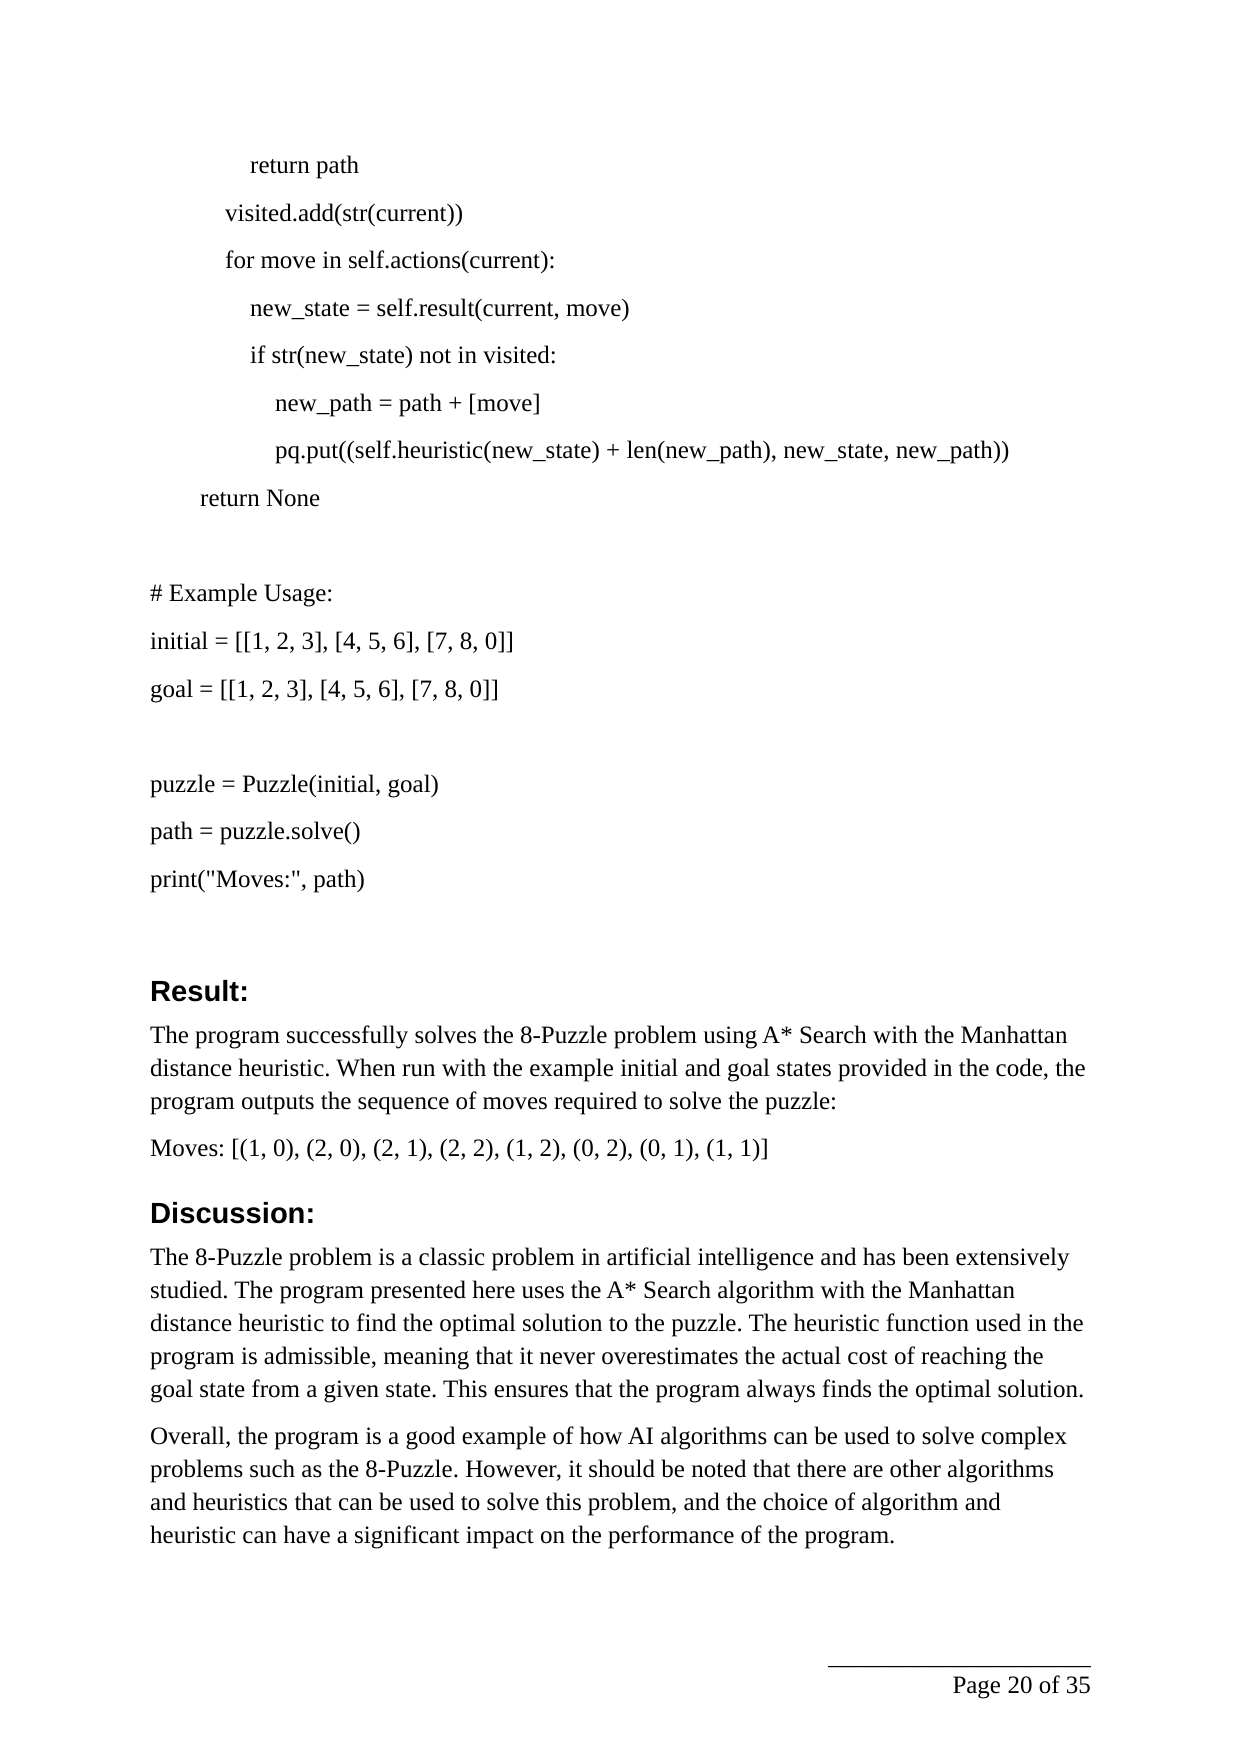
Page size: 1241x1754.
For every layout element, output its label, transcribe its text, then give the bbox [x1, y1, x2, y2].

text new_path = path + [move] [150, 388, 1091, 417]
text initial = [[1, 2, 3], [4, 5, 6], [7, 8, 0]] [150, 626, 1091, 655]
text # Example Usage: [150, 578, 1091, 607]
text visited.add(str(current)) [150, 198, 1091, 226]
text The 8-Puzzle problem is a classic problem in artificial intelligence and has been extensively studied. The program presented here uses the A* Search algorithm with the Manhattan distance heuristic to find the optimal solution to the puzzle. The heuristic function used in the program is admissible, meaning that it never overestimates the actual cost of reaching the goal state from a given state. This ensures that the program always finds the optimal solution. [150, 1242, 1091, 1403]
text The program successfully solves the 8-Puzzle problem using A* Search with the Manhattan distance heuristic. When run with the example initial and goal states provided in the code, the program outputs the sequence of moves required to solve the puzzle: [150, 1020, 1091, 1115]
text print("Moves:", path) [150, 864, 1091, 893]
subtitle Discussion: [150, 1196, 1091, 1229]
subtitle Result: [150, 974, 1091, 1007]
text return path [150, 150, 1091, 179]
text for move in self.actions(current): [150, 245, 1091, 274]
text pq.put((self.heuristic(new_state) + len(new_path), new_state, new_path)) [150, 436, 1091, 464]
text goal = [[1, 2, 3], [4, 5, 6], [7, 8, 0]] [150, 674, 1091, 702]
text return None [150, 483, 1091, 512]
text if str(new_state) not in visited: [150, 340, 1091, 369]
text puzzle = Puzzle(initial, goal) [150, 769, 1091, 798]
text Overall, the program is a good example of how AI algorithms can be used to solve complex problems such as the 8-Puzzle. However, it should be noted that there are other algorithms and heuristics that can be used to solve this problem, and the choice of algorithm and heuristic can have a significant impact on the performance of the program. [150, 1421, 1091, 1549]
text new_state = self.result(current, move) [150, 293, 1091, 322]
text path = puzzle.solve() [150, 816, 1091, 845]
text Moves: [(1, 0), (2, 0), (2, 1), (2, 2), (1, 2), (0, 2), (0, 1), (1, 1)] [150, 1133, 1091, 1162]
